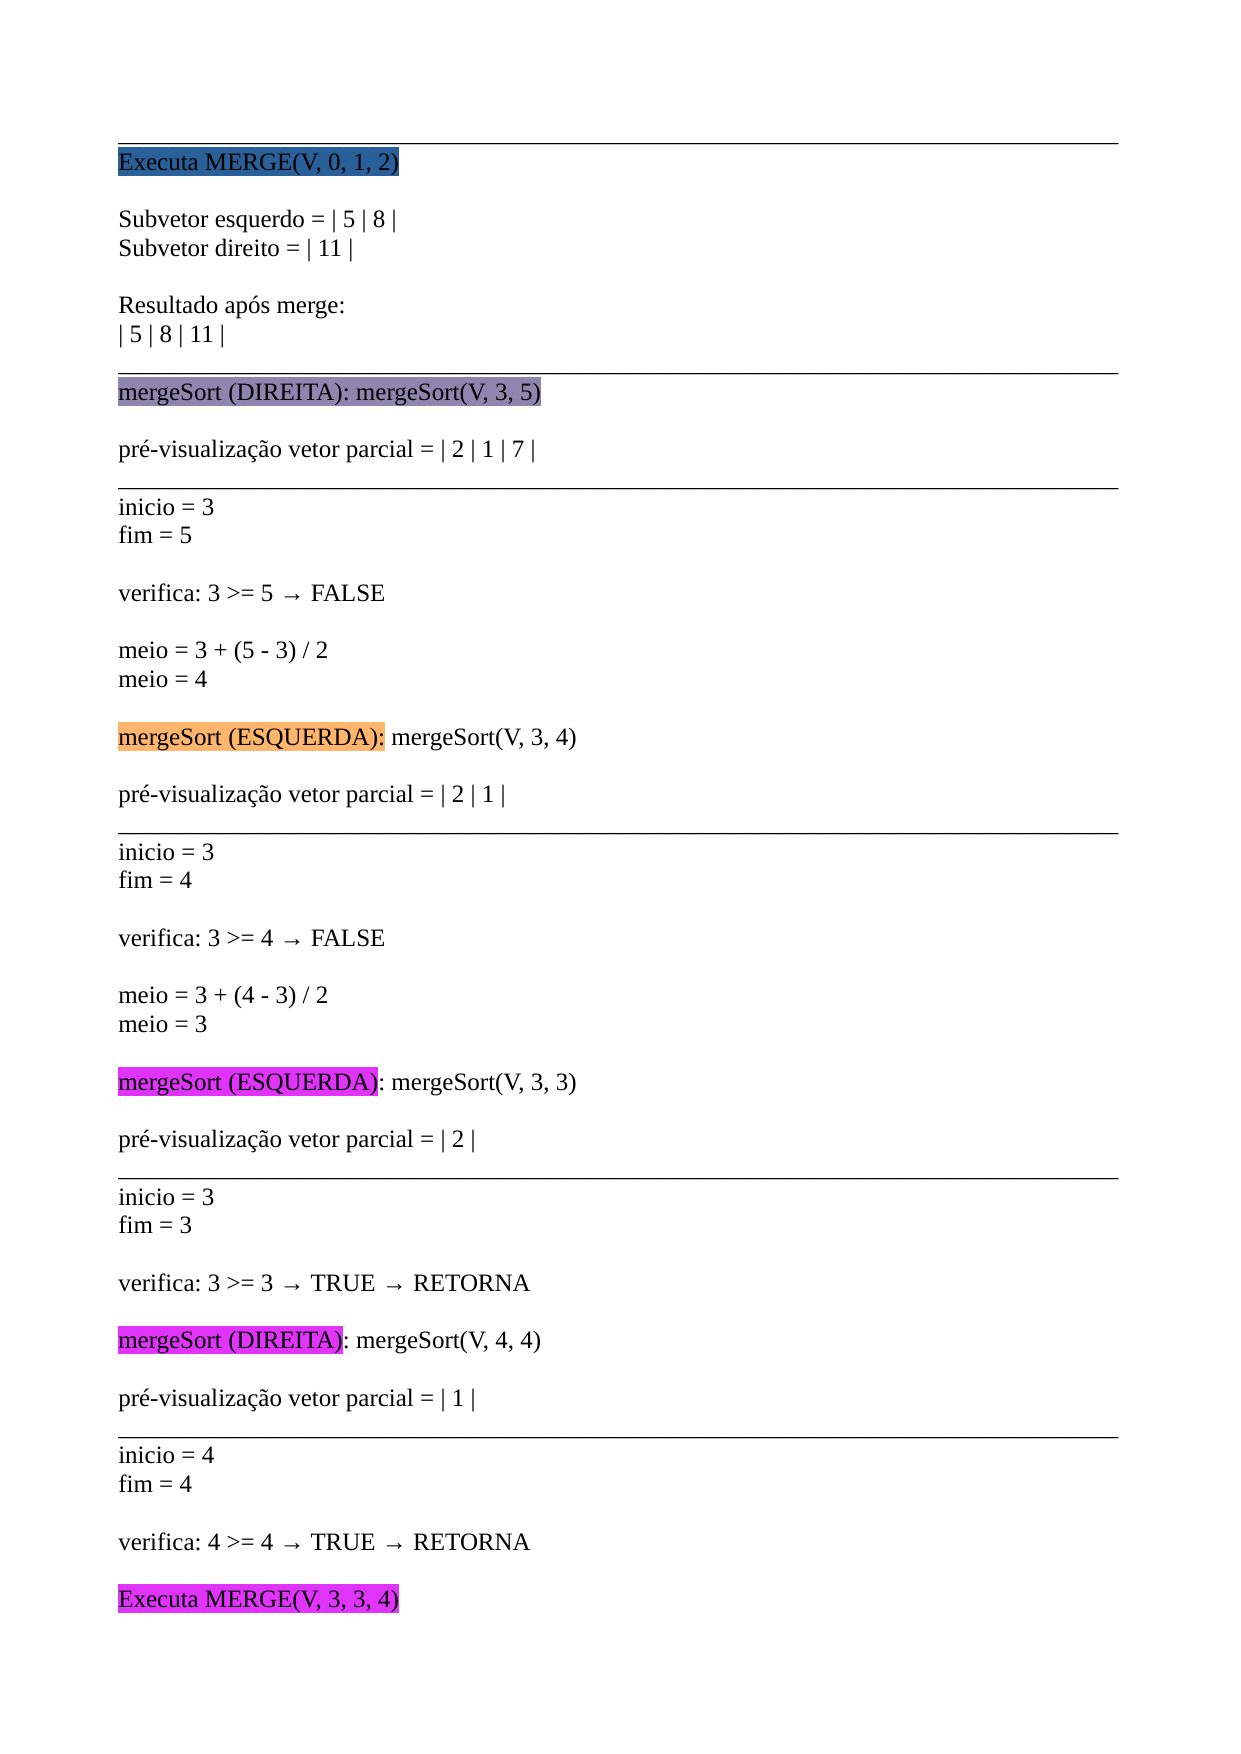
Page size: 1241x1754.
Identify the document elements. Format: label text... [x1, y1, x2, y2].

text mergeSort (DIREITA): mergeSort(V, 4, 4) [118, 1326, 1122, 1354]
text fim = 4 [118, 866, 1122, 894]
text verifica: 3 >= 4 → FALSE [118, 923, 1122, 952]
text Resultado após merge: [118, 291, 1122, 319]
text ________________________________________________________________________________ [118, 118, 1122, 147]
text Executa MERGE(V, 3, 3, 4) [118, 1584, 1122, 1613]
text Executa MERGE(V, 0, 1, 2) [118, 147, 1122, 176]
text pré-visualização vetor parcial = | 2 | 1 | [118, 779, 1122, 808]
text verifica: 3 >= 5 → FALSE [118, 578, 1122, 607]
text fim = 3 [118, 1211, 1122, 1239]
text | 5 | 8 | 11 | [118, 319, 1122, 348]
text meio = 3 + (4 - 3) / 2 [118, 981, 1122, 1009]
text inicio = 3 [118, 1182, 1122, 1211]
text inicio = 4 [118, 1441, 1122, 1469]
text pré-visualização vetor parcial = | 2 | [118, 1124, 1122, 1153]
text ________________________________________________________________________________ [118, 1153, 1122, 1182]
text pré-visualização vetor parcial = | 1 | [118, 1383, 1122, 1412]
text fim = 4 [118, 1469, 1122, 1498]
text meio = 4 [118, 664, 1122, 693]
text ________________________________________________________________________________ [118, 1412, 1122, 1441]
text mergeSort (DIREITA): mergeSort(V, 3, 5) [118, 377, 1122, 406]
text verifica: 3 >= 3 → TRUE → RETORNA [118, 1268, 1122, 1297]
text meio = 3 + (5 - 3) / 2 [118, 636, 1122, 664]
text fim = 5 [118, 521, 1122, 549]
text inicio = 3 [118, 492, 1122, 521]
text Subvetor direito = | 11 | [118, 233, 1122, 262]
text verifica: 4 >= 4 → TRUE → RETORNA [118, 1527, 1122, 1556]
text ________________________________________________________________________________ [118, 348, 1122, 377]
text pré-visualização vetor parcial = | 2 | 1 | 7 | [118, 434, 1122, 463]
text inicio = 3 [118, 837, 1122, 866]
text meio = 3 [118, 1009, 1122, 1038]
text ________________________________________________________________________________ [118, 808, 1122, 837]
text mergeSort (ESQUERDA): mergeSort(V, 3, 3) [118, 1067, 1122, 1096]
text mergeSort (ESQUERDA): mergeSort(V, 3, 4) [118, 722, 1122, 751]
text ________________________________________________________________________________ [118, 463, 1122, 492]
text Subvetor esquerdo = | 5 | 8 | [118, 204, 1122, 233]
